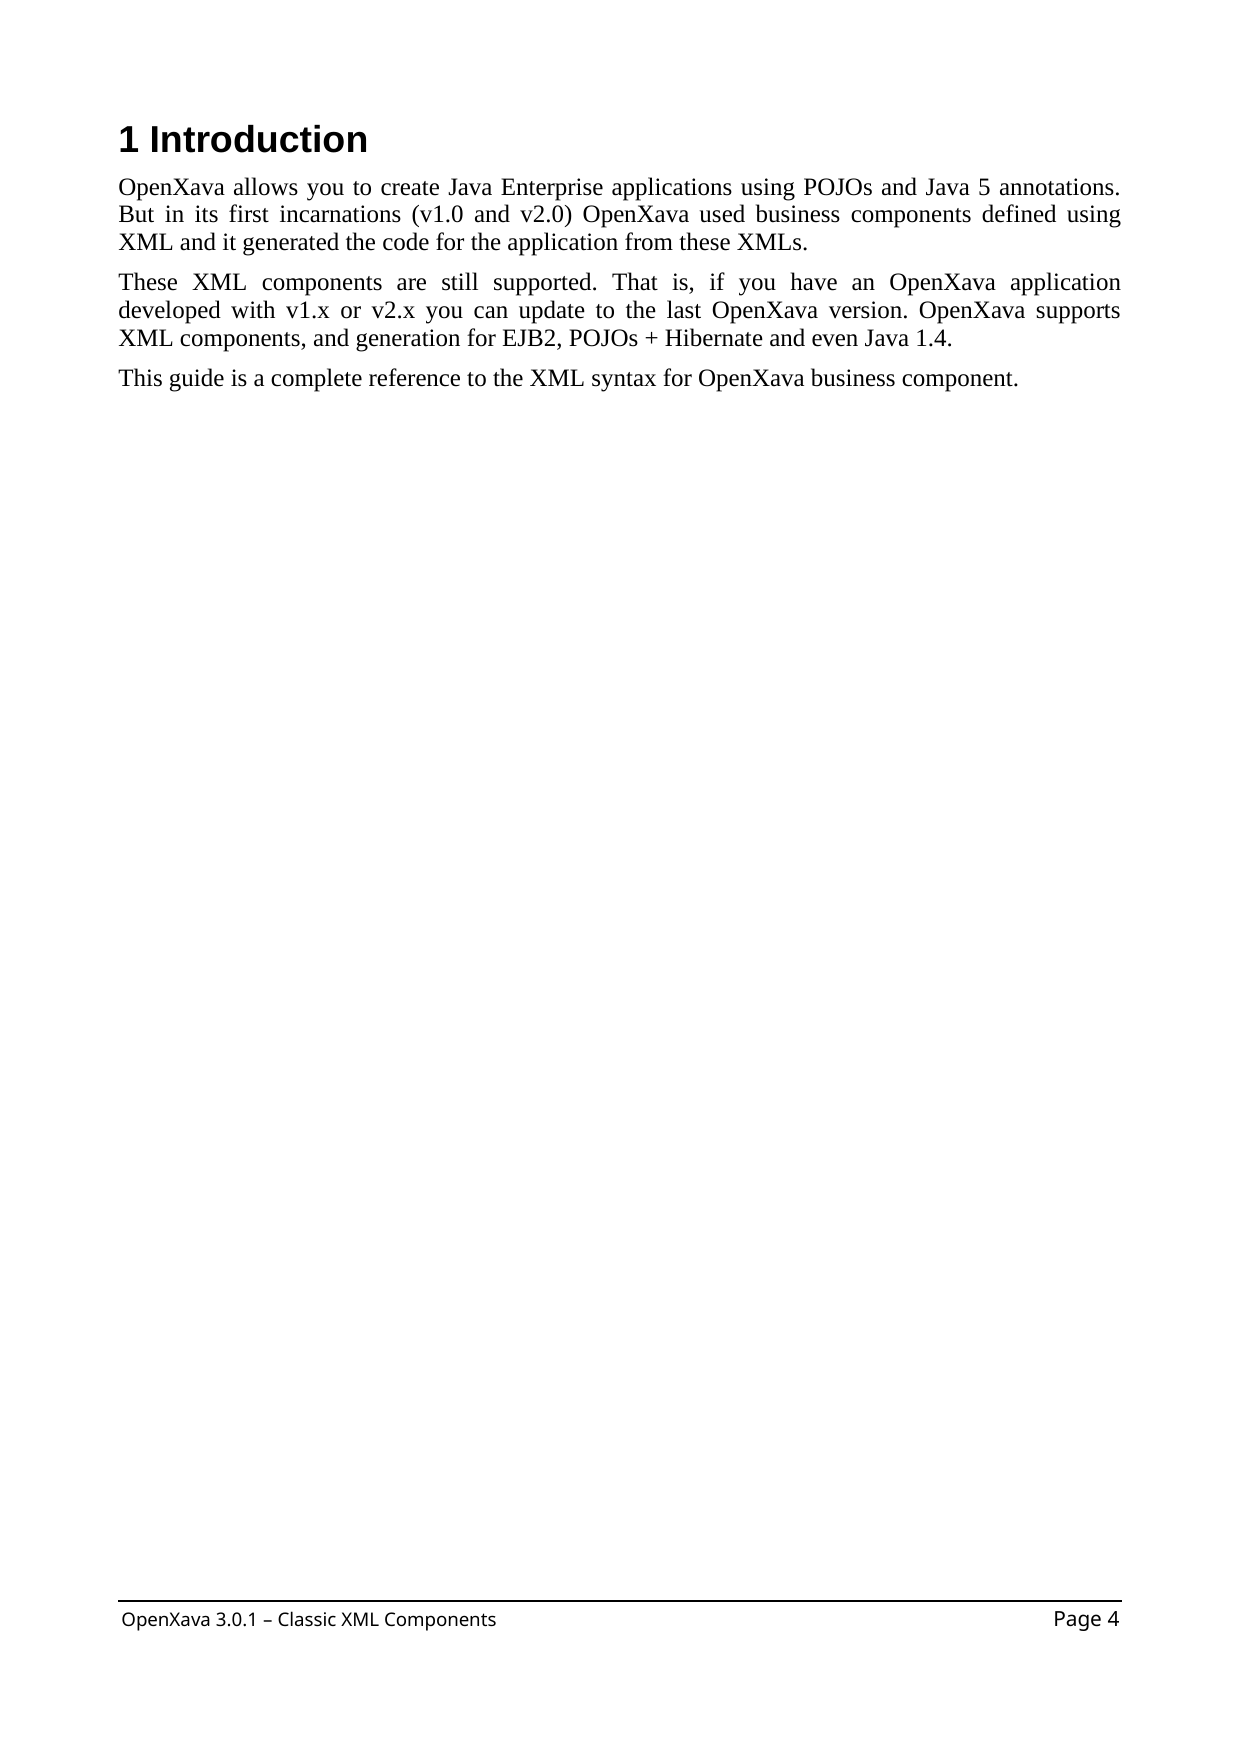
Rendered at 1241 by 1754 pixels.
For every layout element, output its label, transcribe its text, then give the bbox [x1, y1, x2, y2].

text OpenXava allows you to create Java Enterprise applications using POJOs and Java 5 annotations. But in its first incarnations (v1.0 and v2.0) OpenXava used business components defined using XML and it generated the code for the application from these XMLs. [118, 173, 1122, 256]
text This guide is a complete reference to the XML syntax for OpenXava business component. [118, 364, 1122, 392]
text These XML components are still supported. That is, if you have an OpenXava application developed with v1.x or v2.x you can update to the last OpenXava version. OpenXava supports XML components, and generation for EJB2, POJOs + Hibernate and even Java 1.4. [118, 268, 1122, 351]
subtitle Introduction [118, 118, 1122, 160]
